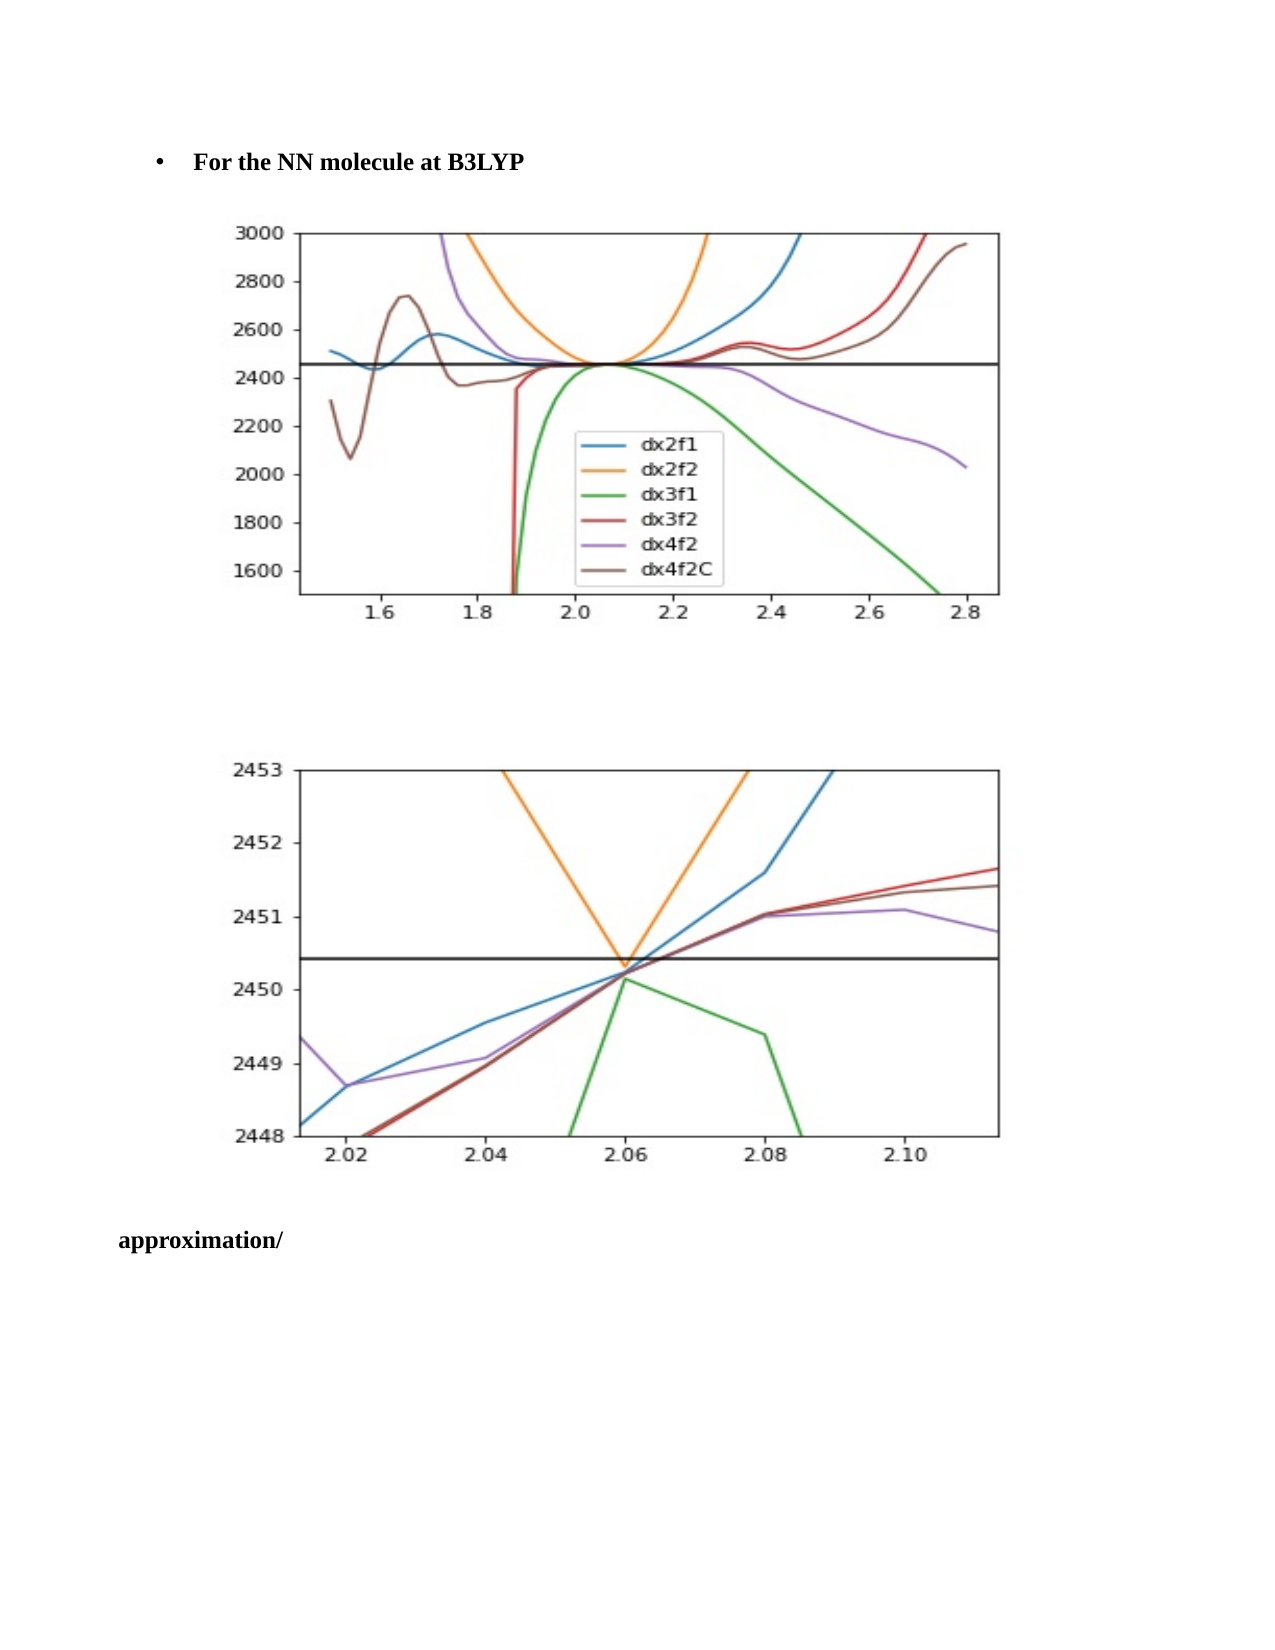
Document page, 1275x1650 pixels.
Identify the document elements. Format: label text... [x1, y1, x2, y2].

picture [187, 175, 1088, 654]
text approximation/ [118, 1225, 1157, 1254]
list For the NN molecule at B3LYP [156, 147, 1157, 176]
picture [187, 711, 1088, 1197]
